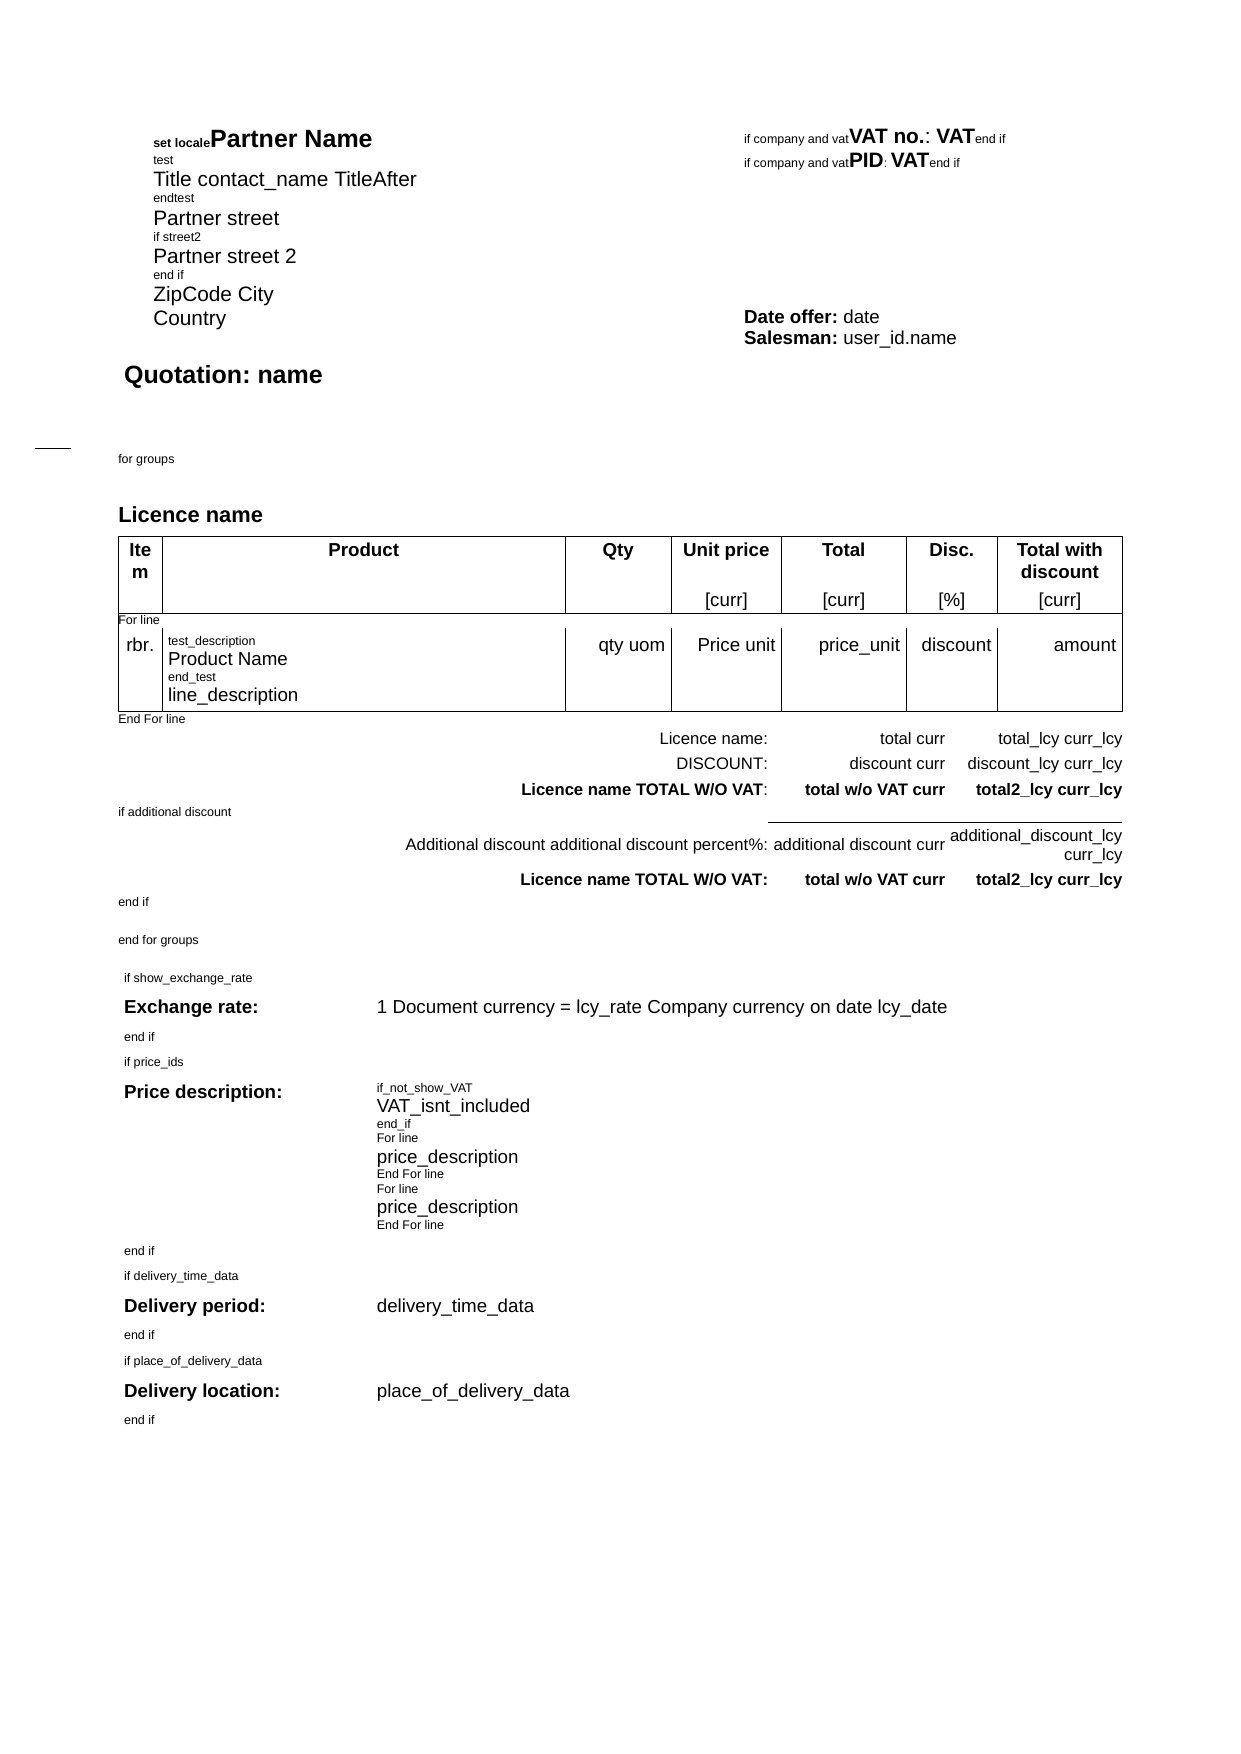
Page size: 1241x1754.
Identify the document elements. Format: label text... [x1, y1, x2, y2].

table_cell [curr] [672, 585, 781, 613]
table_cell if additional discount [118, 801, 1122, 822]
table_cell Total [782, 537, 906, 585]
table_cell Price description: [118, 1075, 371, 1237]
table_cell end if [118, 1407, 1122, 1433]
table_cell additional discount curr [768, 823, 945, 867]
table_cell Licence name: [118, 726, 768, 751]
table_cell Date offer: date Salesman: user_id.name [738, 236, 1122, 354]
table_cell Additional discount additional discount percent%: [118, 822, 768, 867]
table_header [118, 118, 147, 354]
table_cell discount curr [768, 751, 945, 776]
table_cell [566, 585, 671, 613]
table_cell Exchange rate: [118, 990, 371, 1023]
table_cell place_of_delivery_data [371, 1374, 1122, 1407]
table_cell total w/o VAT curr [768, 867, 945, 892]
text for groups [118, 452, 1122, 466]
table_header Licence name [118, 480, 1122, 536]
table_cell total curr [768, 726, 945, 751]
table_cell Licence name TOTAL W/O VAT: [118, 867, 768, 892]
table_cell [curr] [782, 585, 906, 613]
table_cell [118, 395, 1122, 430]
table_cell Qty [566, 537, 671, 585]
table_cell end if [118, 1322, 1122, 1348]
table_cell Disc. [907, 537, 997, 585]
table_cell total w/o VAT curr [768, 776, 945, 801]
table_cell additional_discount_lcy curr_lcy [945, 823, 1122, 867]
table_cell qty uom [566, 628, 671, 711]
table_cell [%] [907, 585, 997, 613]
table_cell end if [118, 1238, 1122, 1263]
table_cell Item [119, 537, 162, 585]
table_cell Total with discount [998, 537, 1122, 585]
table_cell total2_lcy curr_lcy [945, 776, 1122, 801]
table_header Quotation: name [118, 354, 1122, 394]
table_cell discount [907, 628, 997, 711]
table_cell Product [163, 537, 565, 585]
table_header set localePartner Name test Title contact_name TitleAfter endtest Partner street if street2 Partner street 2 end if ZipCode City Country [147, 118, 738, 354]
table_cell price_unit [782, 628, 906, 711]
table_cell 1 Document currency = lcy_rate Company currency on date lcy_date [371, 990, 1122, 1023]
table_cell amount [998, 628, 1122, 711]
table_cell Price unit [672, 628, 781, 711]
table_cell [curr] [998, 585, 1122, 613]
table_cell [163, 585, 565, 613]
table_cell delivery_time_data [371, 1289, 1122, 1322]
table_cell rbr. [119, 628, 162, 711]
table_header if company and vatVAT no.: VATend if if company and vatPID: VATend if [738, 118, 1122, 236]
table_cell [119, 585, 162, 613]
table_cell DISCOUNT: [118, 751, 768, 776]
table_header if delivery_time_data [118, 1263, 1122, 1289]
table_cell total_lcy curr_lcy [945, 726, 1122, 751]
table_cell Delivery period: [118, 1289, 371, 1322]
table_cell test_description Product Name end_test line_description [163, 628, 565, 711]
table_cell total2_lcy curr_lcy [945, 867, 1122, 892]
table_cell End For line [118, 712, 1122, 726]
table_cell discount_lcy curr_lcy [945, 751, 1122, 776]
text end for groups [118, 933, 1122, 947]
table_cell Licence name TOTAL W/O VAT: [118, 776, 768, 801]
table_cell end if [118, 892, 1122, 912]
table_cell For line [119, 614, 1122, 627]
table_cell end if [118, 1024, 1122, 1049]
table_cell if price_ids [118, 1049, 1122, 1075]
table_header if show_exchange_rate [118, 965, 1122, 990]
table_cell Delivery location: [118, 1374, 371, 1407]
table_cell if_not_show_VAT VAT_isnt_included end_if For line price_description End For line For line price_description End For line [371, 1075, 1122, 1237]
table_cell Unit price [672, 537, 781, 585]
table_cell if place_of_delivery_data [118, 1348, 1122, 1374]
